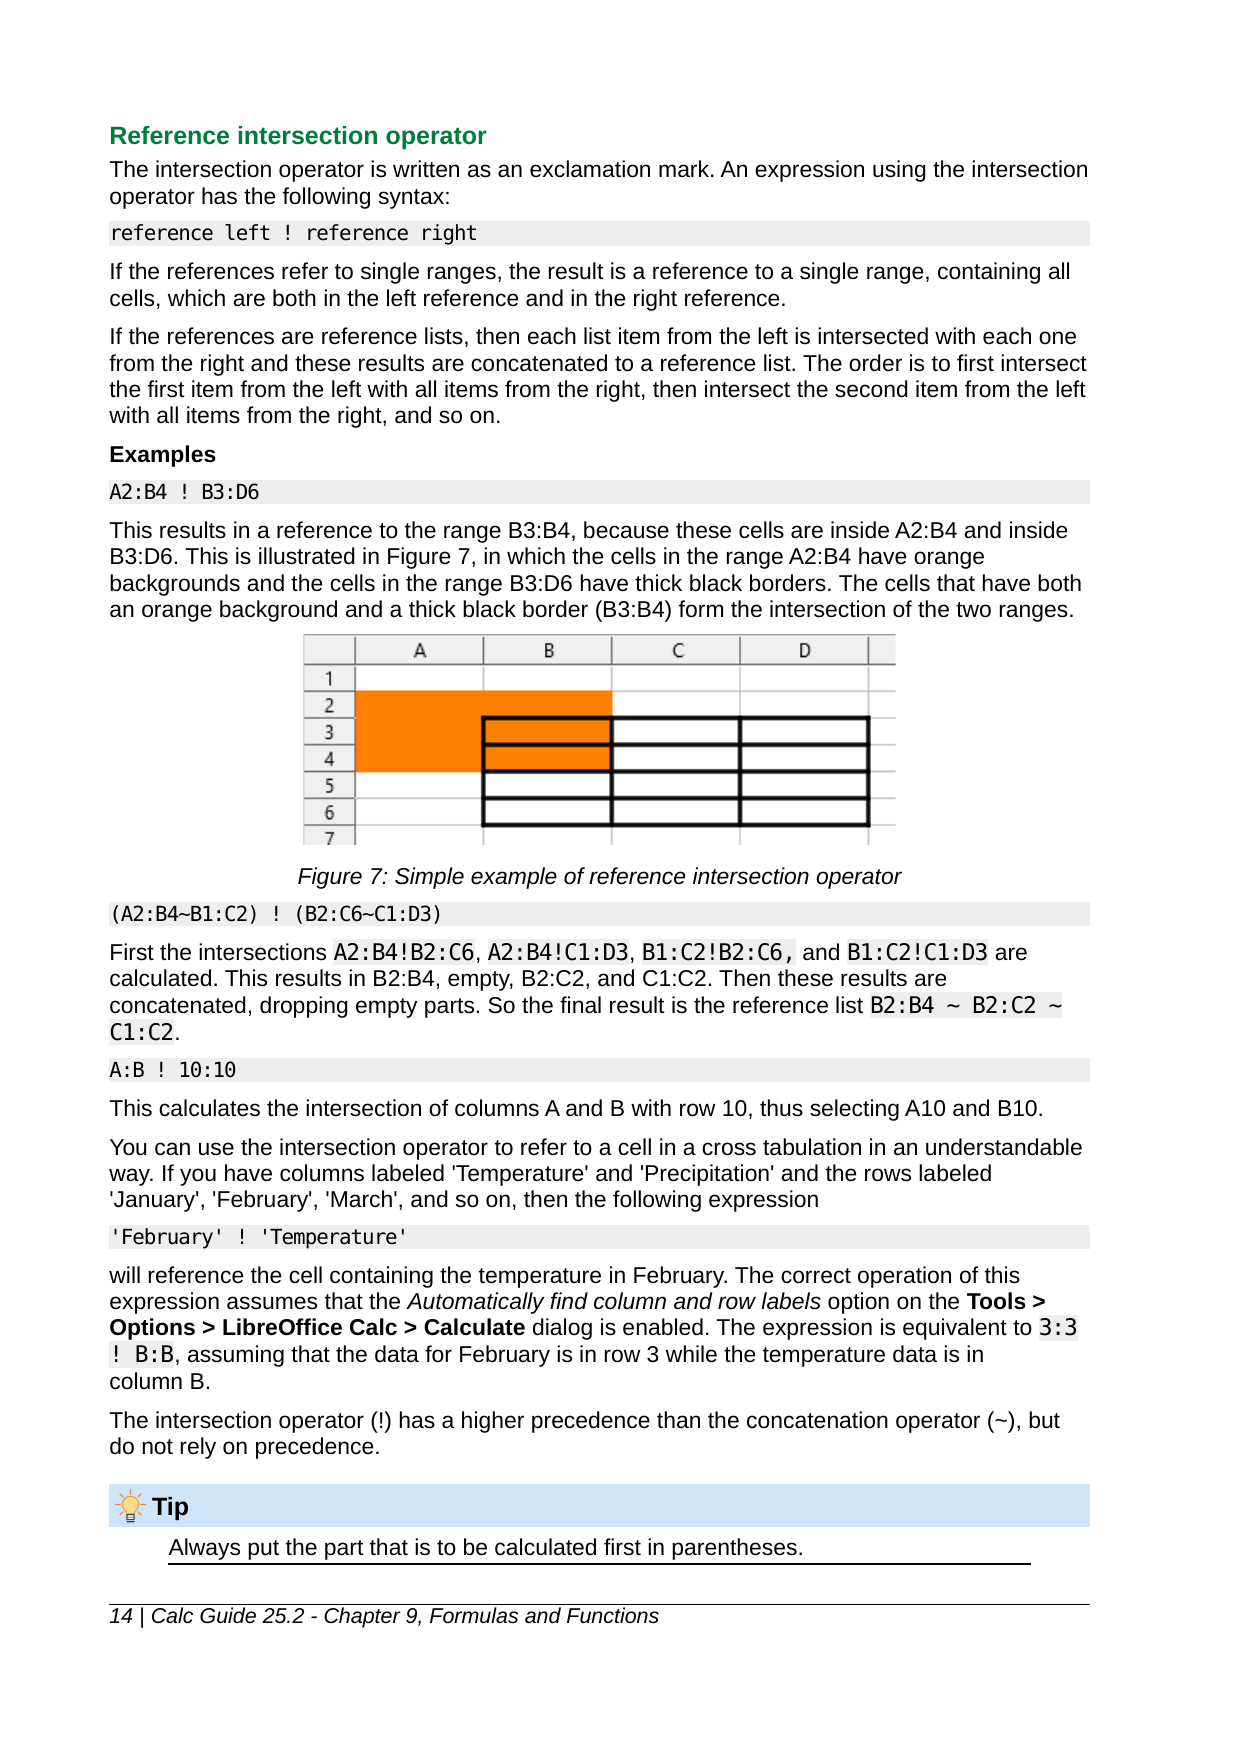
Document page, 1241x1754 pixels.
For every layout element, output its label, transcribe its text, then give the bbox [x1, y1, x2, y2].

text A2:B4 ! B3:D6 [109, 480, 1090, 504]
text will reference the cell containing the temperature in February. The correct operation of this expression assumes that the Automatically find column and row labels option on the Tools > Options > LibreOffice Calc > Calculate dialog is enabled. The expression is equivalent to 3:3 ! B:B, assuming that the data for February is in row 3 while the temperature data is in column B. [109, 1262, 1090, 1394]
picture [303, 634, 896, 845]
text If the references refer to single ranges, the result is a reference to a single range, containing all cells, which are both in the left reference and in the right reference. [109, 258, 1090, 311]
text (A2:B4~B1:C2) ! (B2:C6~C1:D3) [443, 902, 1090, 926]
subtitle Tip [109, 1484, 1090, 1527]
text A:B ! 10:10 [237, 1058, 1090, 1082]
text First the intersections A2:B4!B2:C6, A2:B4!C1:D3, B1:C2!B2:C6, and B1:C2!C1:D3 are calculated. This results in B2:B4, empty, B2:C2, and C1:C2. Then these results are concatenated, dropping empty parts. So the final result is the reference list B2:B4 ~ B2:C2 ~ C1:C2. [109, 938, 1090, 1045]
text Figure 7: Simple example of reference intersection operator [109, 863, 1090, 889]
text 'February' ! 'Temperature' [409, 1225, 1090, 1249]
text If the references are reference lists, then each list item from the left is intersected with each one from the right and these results are concatenated to a reference list. The order is to first intersect the first item from the left with all items from the right, then intersect the second item from the left with all items from the right, and so on. [109, 323, 1090, 429]
subtitle Reference intersection operator [109, 121, 1090, 150]
text Always put the part that is to be calculated first in parentheses. [168, 1534, 1031, 1563]
text The intersection operator is written as an exclamation mark. An expression using the intersection operator has the following syntax: [109, 156, 1090, 209]
text Examples [109, 441, 1090, 468]
text reference left ! reference right [478, 221, 1090, 246]
text This calculates the intersection of columns A and B with row 10, thus selecting A10 and B10. [109, 1094, 1090, 1121]
text This results in a reference to the range B3:B4, because these cells are inside A2:B4 and inside B3:D6. This is illustrated in Figure 7, in which the cells in the range A2:B4 have orange backgrounds and the cells in the range B3:D6 have thick black borders. The cells that have both an orange background and a thick black border (B3:B4) form the intersection of the two ranges. [109, 517, 1090, 622]
text You can use the intersection operator to refer to a cell in a cross tabulation in an understandable way. If you have columns labeled 'Temperature' and 'Precipitation' and the rows labeled 'January', 'February', 'March', and so on, then the following expression [109, 1133, 1090, 1212]
text The intersection operator (!) has a higher precedence than the concatenation operator (~), but do not rely on precedence. [109, 1407, 1090, 1460]
